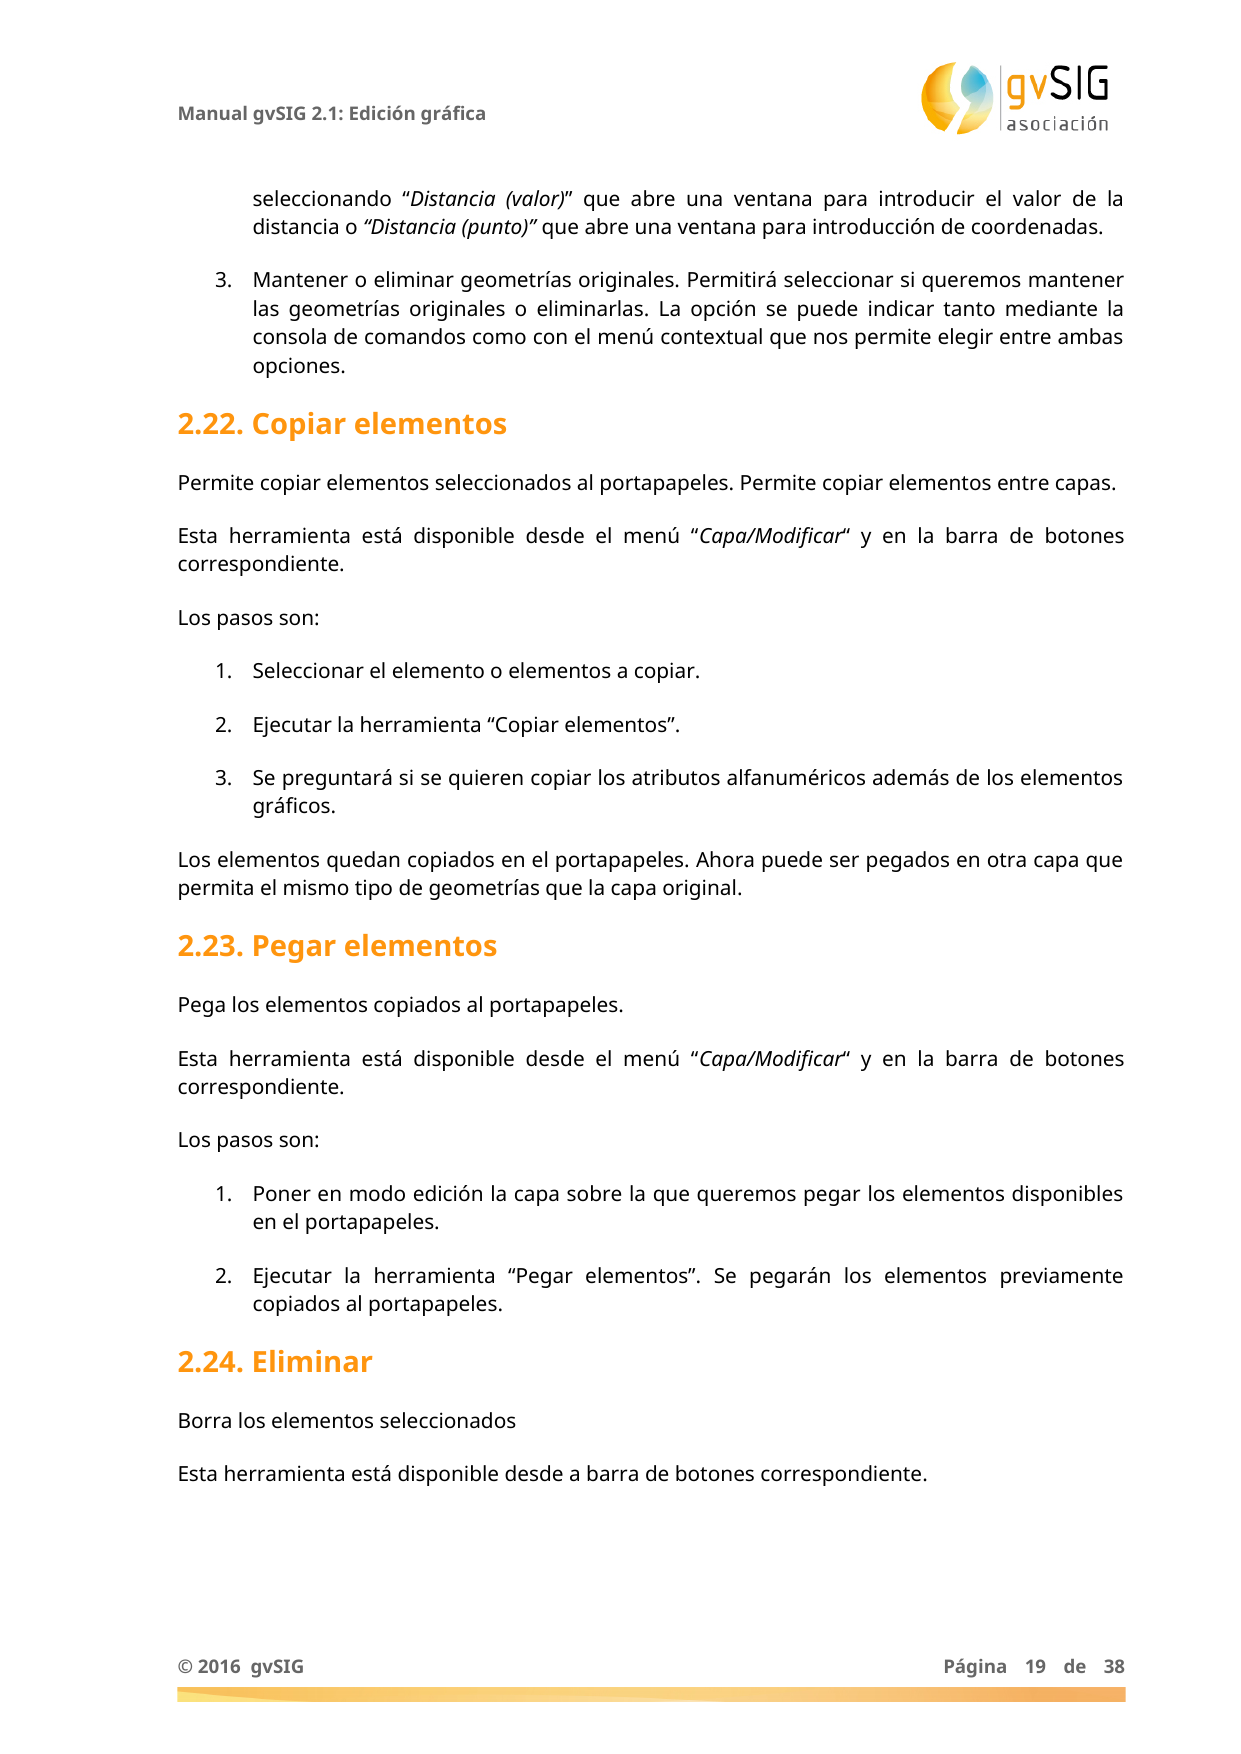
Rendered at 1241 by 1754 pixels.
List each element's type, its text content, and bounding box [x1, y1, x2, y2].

list Poner en modo edición la capa sobre la que queremos pegar los elementos disponibles en el portapapeles. [215, 1179, 1125, 1236]
list seleccionando “Distancia (valor)” que abre una ventana para introducir el valor de la distancia o “Distancia (punto)” que abre una ventana para introducción de coordenadas. [215, 184, 1125, 241]
text Los elementos quedan copiados en el portapapeles. Ahora puede ser pegados en otra capa que permita el mismo tipo de geometrías que la capa original. [177, 845, 1125, 902]
list Se preguntará si se quieren copiar los atributos alfanuméricos además de los elementos gráficos. [215, 763, 1125, 820]
list Ejecutar la herramienta “Pegar elementos”. Se pegarán los elementos previamente copiados al portapapeles. [215, 1261, 1125, 1318]
text Los pasos son: [177, 1126, 1125, 1154]
text Borra los elementos seleccionados [177, 1406, 1125, 1434]
subtitle 2.22. Copiar elementos [177, 403, 1125, 443]
picture [902, 47, 1122, 148]
list Ejecutar la herramienta “Copiar elementos”. [215, 710, 1125, 738]
text Esta herramienta está disponible desde a barra de botones correspondiente. [177, 1459, 1125, 1488]
picture [177, 1687, 1126, 1702]
text Permite copiar elementos seleccionados al portapapeles. Permite copiar elementos entre capas. [177, 468, 1125, 496]
list Seleccionar el elemento o elementos a copiar. [215, 656, 1125, 685]
subtitle 2.24. Eliminar [177, 1341, 1125, 1381]
text Esta herramienta está disponible desde el menú “Capa/Modificar“ y en la barra de botones correspondiente. [177, 521, 1125, 578]
text Pega los elementos copiados al portapapeles. [177, 990, 1125, 1019]
list Mantener o eliminar geometrías originales. Permitirá seleccionar si queremos mantener las geometrías originales o eliminarlas. La opción se puede indicar tanto mediante la consola de comandos como con el menú contextual que nos permite elegir entre ambas opciones. [215, 266, 1125, 379]
subtitle 2.23. Pegar elementos [177, 926, 1125, 965]
text Los pasos son: [177, 603, 1125, 631]
text Esta herramienta está disponible desde el menú “Capa/Modificar“ y en la barra de botones correspondiente. [177, 1044, 1125, 1101]
